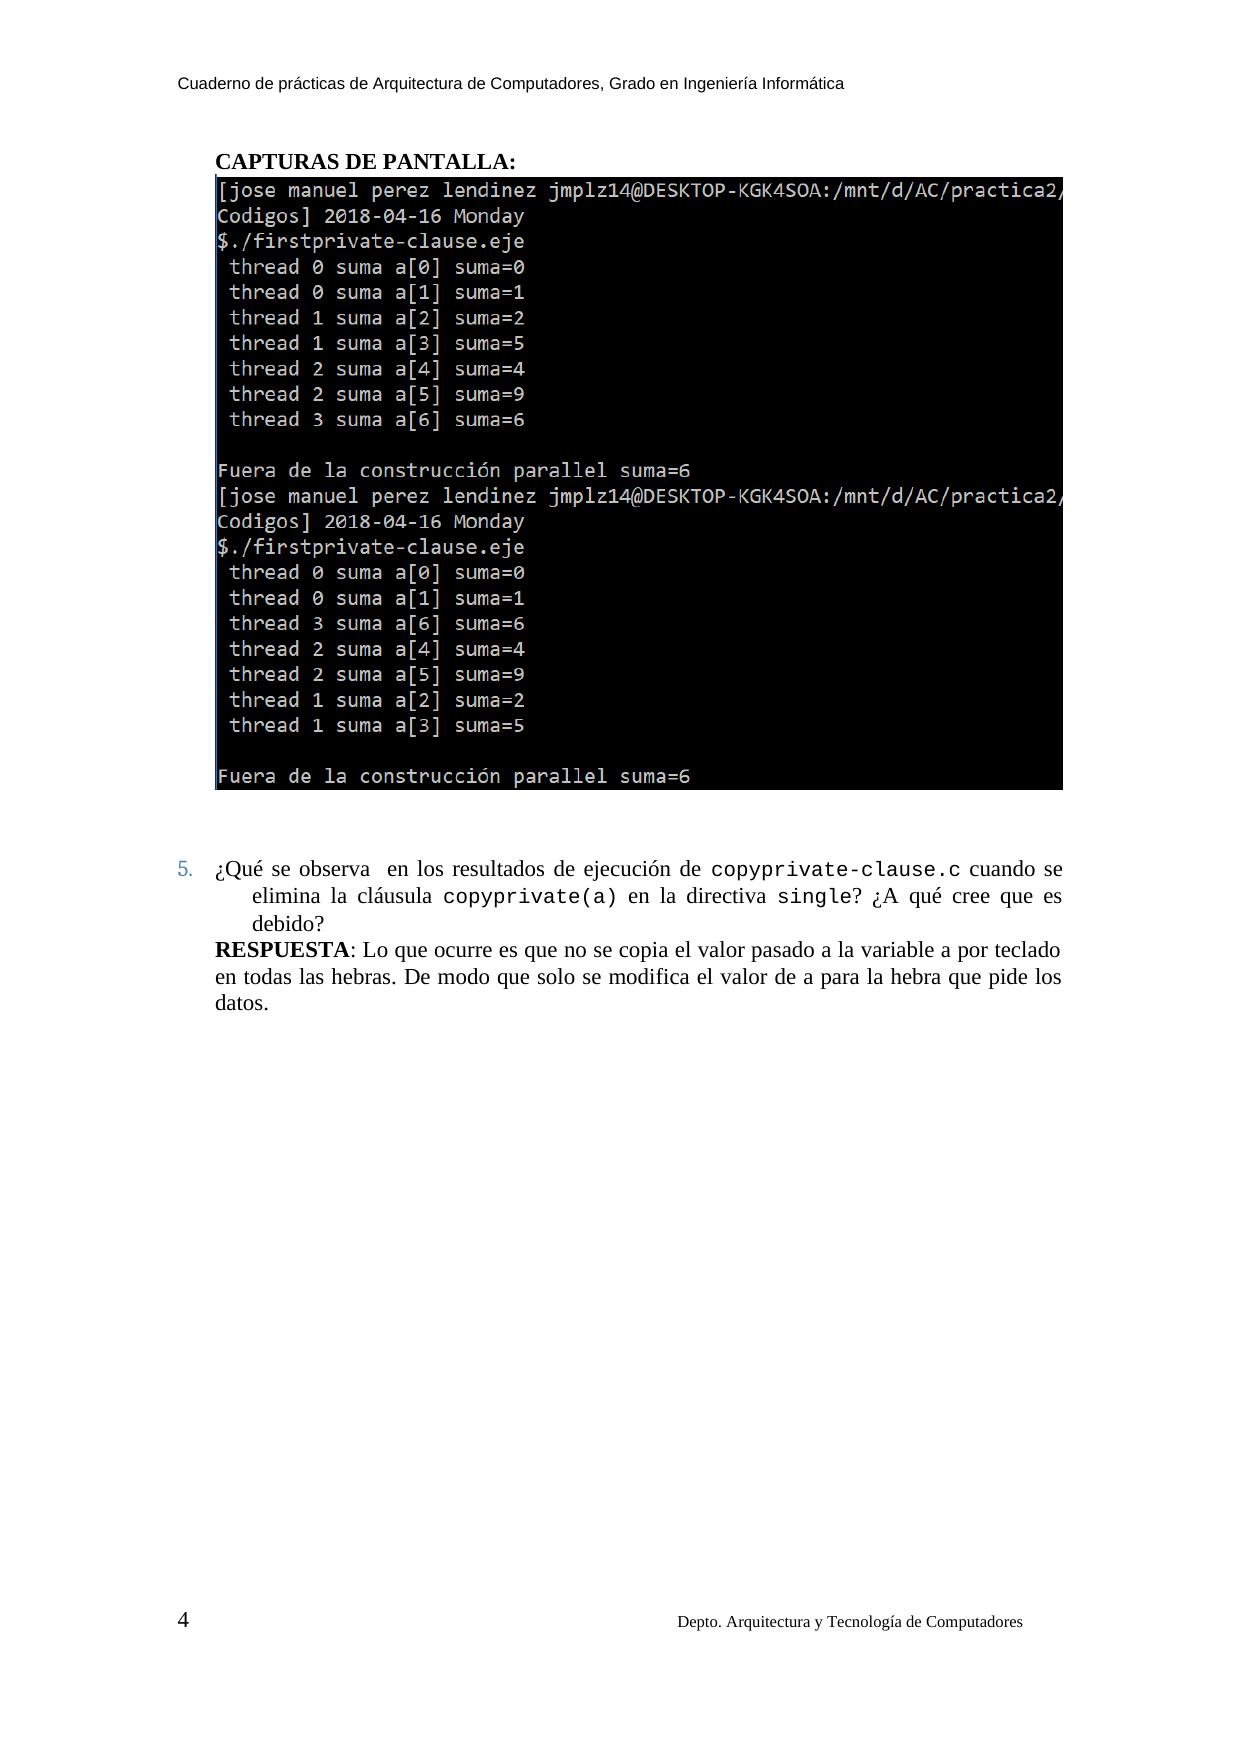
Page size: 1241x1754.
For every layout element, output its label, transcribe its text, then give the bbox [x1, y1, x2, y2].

picture [214, 174, 1063, 790]
text CAPTURAS DE PANTALLA: [215, 148, 1063, 174]
text RESPUESTA: Lo que ocurre es que no se copia el valor pasado a la variable a por teclado en todas las hebras. De modo que solo se modifica el valor de a para la hebra que pide los datos. [215, 937, 1063, 1016]
list ¿Qué se observa en los resultados de ejecución de copyprivate-clause.c cuando se elimina la cláusula copyprivate(a) en la directiva single? ¿A qué cree que es debido? [177, 855, 1063, 937]
